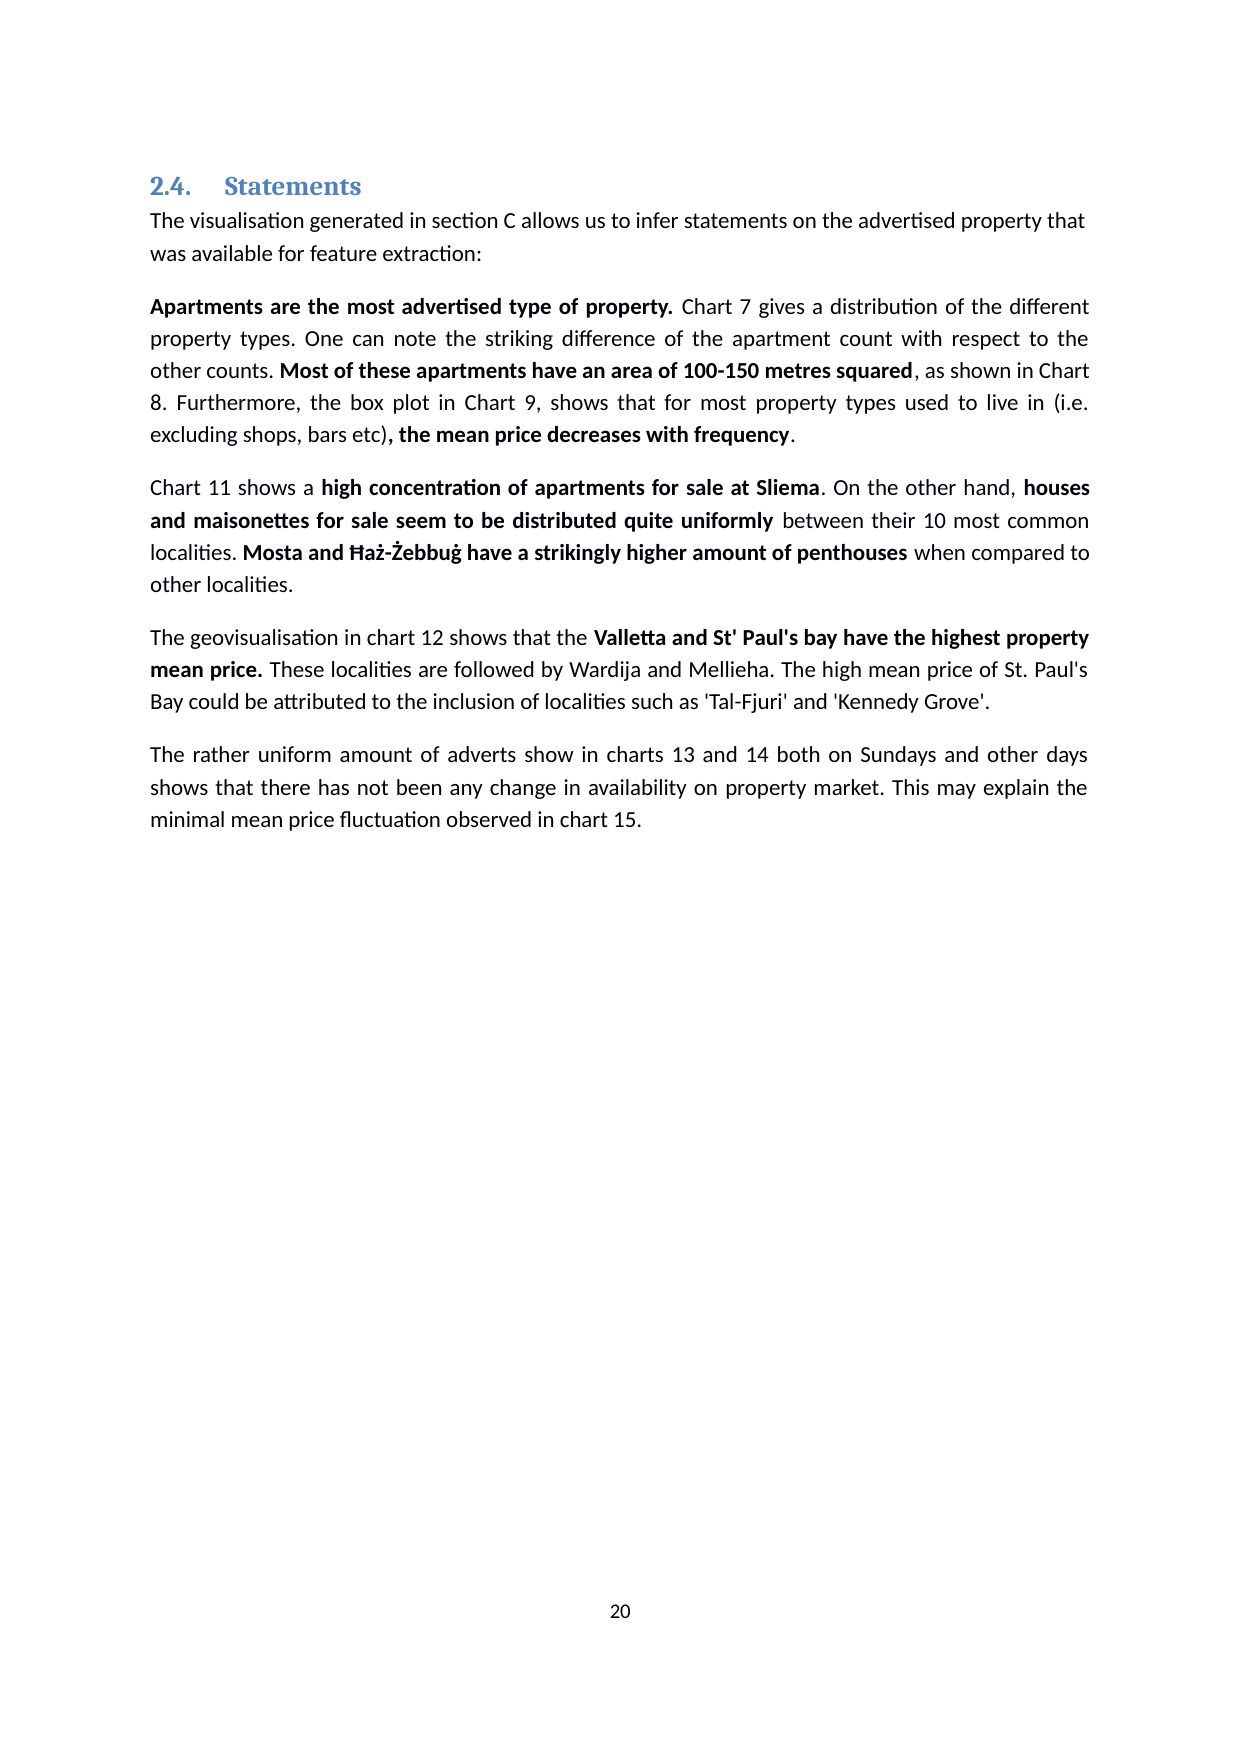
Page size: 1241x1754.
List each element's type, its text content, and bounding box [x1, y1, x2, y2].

subtitle 2.4. Statements [150, 171, 1090, 202]
text The geovisualisation in chart 12 shows that the Valletta and St' Paul's bay have the highest property mean price. These localities are followed by Wardija and Mellieha. The high mean price of St. Paul's Bay could be attributed to the inclusion of localities such as 'Tal-Fjuri' and 'Kennedy Grove'. [150, 623, 1090, 716]
text The visualisation generated in section C allows us to infer statements on the advertised property that was available for feature extraction: [150, 207, 1090, 267]
text Chart 11 shows a high concentration of apartments for sale at Sliema. On the other hand, houses and maisonettes for sale seem to be distributed quite uniformly between their 10 most common localities. Mosta and Ħaż-Żebbuġ have a strikingly higher amount of penthouses when compared to other localities. [150, 473, 1090, 598]
text The rather uniform amount of adverts show in charts 13 and 14 both on Sundays and other days shows that there has not been any change in availability on property market. This may explain the minimal mean price fluctuation observed in chart 15. [150, 741, 1090, 833]
text Apartments are the most advertised type of property. Chart 7 gives a distribution of the different property types. One can note the striking difference of the apartment count with respect to the other counts. Most of these apartments have an area of 100-150 metres squared, as shown in Chart 8. Furthermore, the box plot in Chart 9, shows that for most property types used to live in (i.e. excluding shops, bars etc), the mean price decreases with frequency. [150, 292, 1090, 448]
